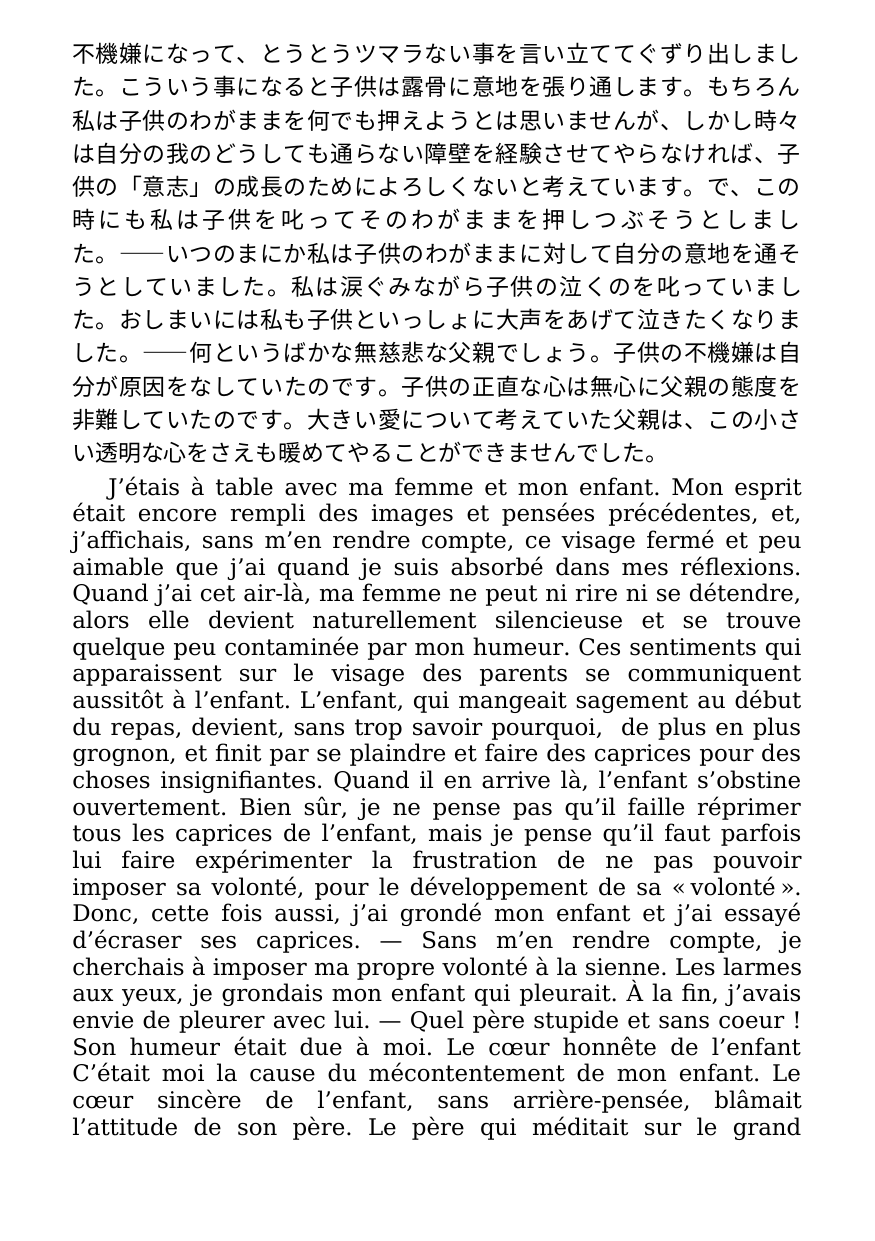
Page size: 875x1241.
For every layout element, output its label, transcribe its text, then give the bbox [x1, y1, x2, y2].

text J’étais à table avec ma femme et mon enfant. Mon esprit était encore rempli des images et pensées précédentes, et, j’affichais, sans m’en rendre compte, ce visage fermé et peu aimable que j’ai quand je suis absorbé dans mes réflexions. Quand j’ai cet air-là, ma femme ne peut ni rire ni se détendre, alors elle devient naturellement silencieuse et se trouve quelque peu contaminée par mon humeur. Ces sentiments qui apparaissent sur le visage des parents se communiquent aussitôt à l’enfant. L’enfant, qui mangeait sagement au début du repas, devient, sans trop savoir pourquoi, de plus en plus grognon, et finit par se plaindre et faire des caprices pour des choses insignifiantes. Quand il en arrive là, l’enfant s’obstine ouvertement. Bien sûr, je ne pense pas qu’il faille réprimer tous les caprices de l’enfant, mais je pense qu’il faut parfois lui faire expérimenter la frustration de ne pas pouvoir imposer sa volonté, pour le développement de sa « volonté ». Donc, cette fois aussi, j’ai grondé mon enfant et j’ai essayé d’écraser ses caprices. — Sans m’en rendre compte, je cherchais à imposer ma propre volonté à la sienne. Les larmes aux yeux, je grondais mon enfant qui pleurait. À la fin, j’avais envie de pleurer avec lui. — Quel père stupide et sans coeur ! Son humeur était due à moi. Le cœur honnête de l’enfant C’était moi la cause du mécontentement de mon enfant. Le cœur sincère de l’enfant, sans arrière-pensée, blâmait l’attitude de son père. Le père qui méditait sur le grand [72, 474, 802, 1141]
text 不機嫌になって、とうとうツマラない事を言い立ててぐずり出しました。こういう事になると子供は露骨に意地を張り通します。もちろん私は子供のわがままを何でも押えようとは思いませんが、しかし時々は自分の我のどうしても通らない障壁を経験させてやらなければ、子供の「意志」の成長のためによろしくないと考えています。で、この時にも私は子供を叱ってそのわがままを押しつぶそうとしました。――いつのまにか私は子供のわがままに対して自分の意地を通そうとしていました。私は涙ぐみながら子供の泣くのを叱っていました。おしまいには私も子供といっしょに大声をあげて泣きたくなりました。――何というばかな無慈悲な父親でしょう。子供の不機嫌は自分が原因をなしていたのです。子供の正直な心は無心に父親の態度を非難していたのです。大きい愛について考えていた父親は、この小さい透明な心をさえも暖めてやることができませんでした。 [72, 36, 802, 468]
